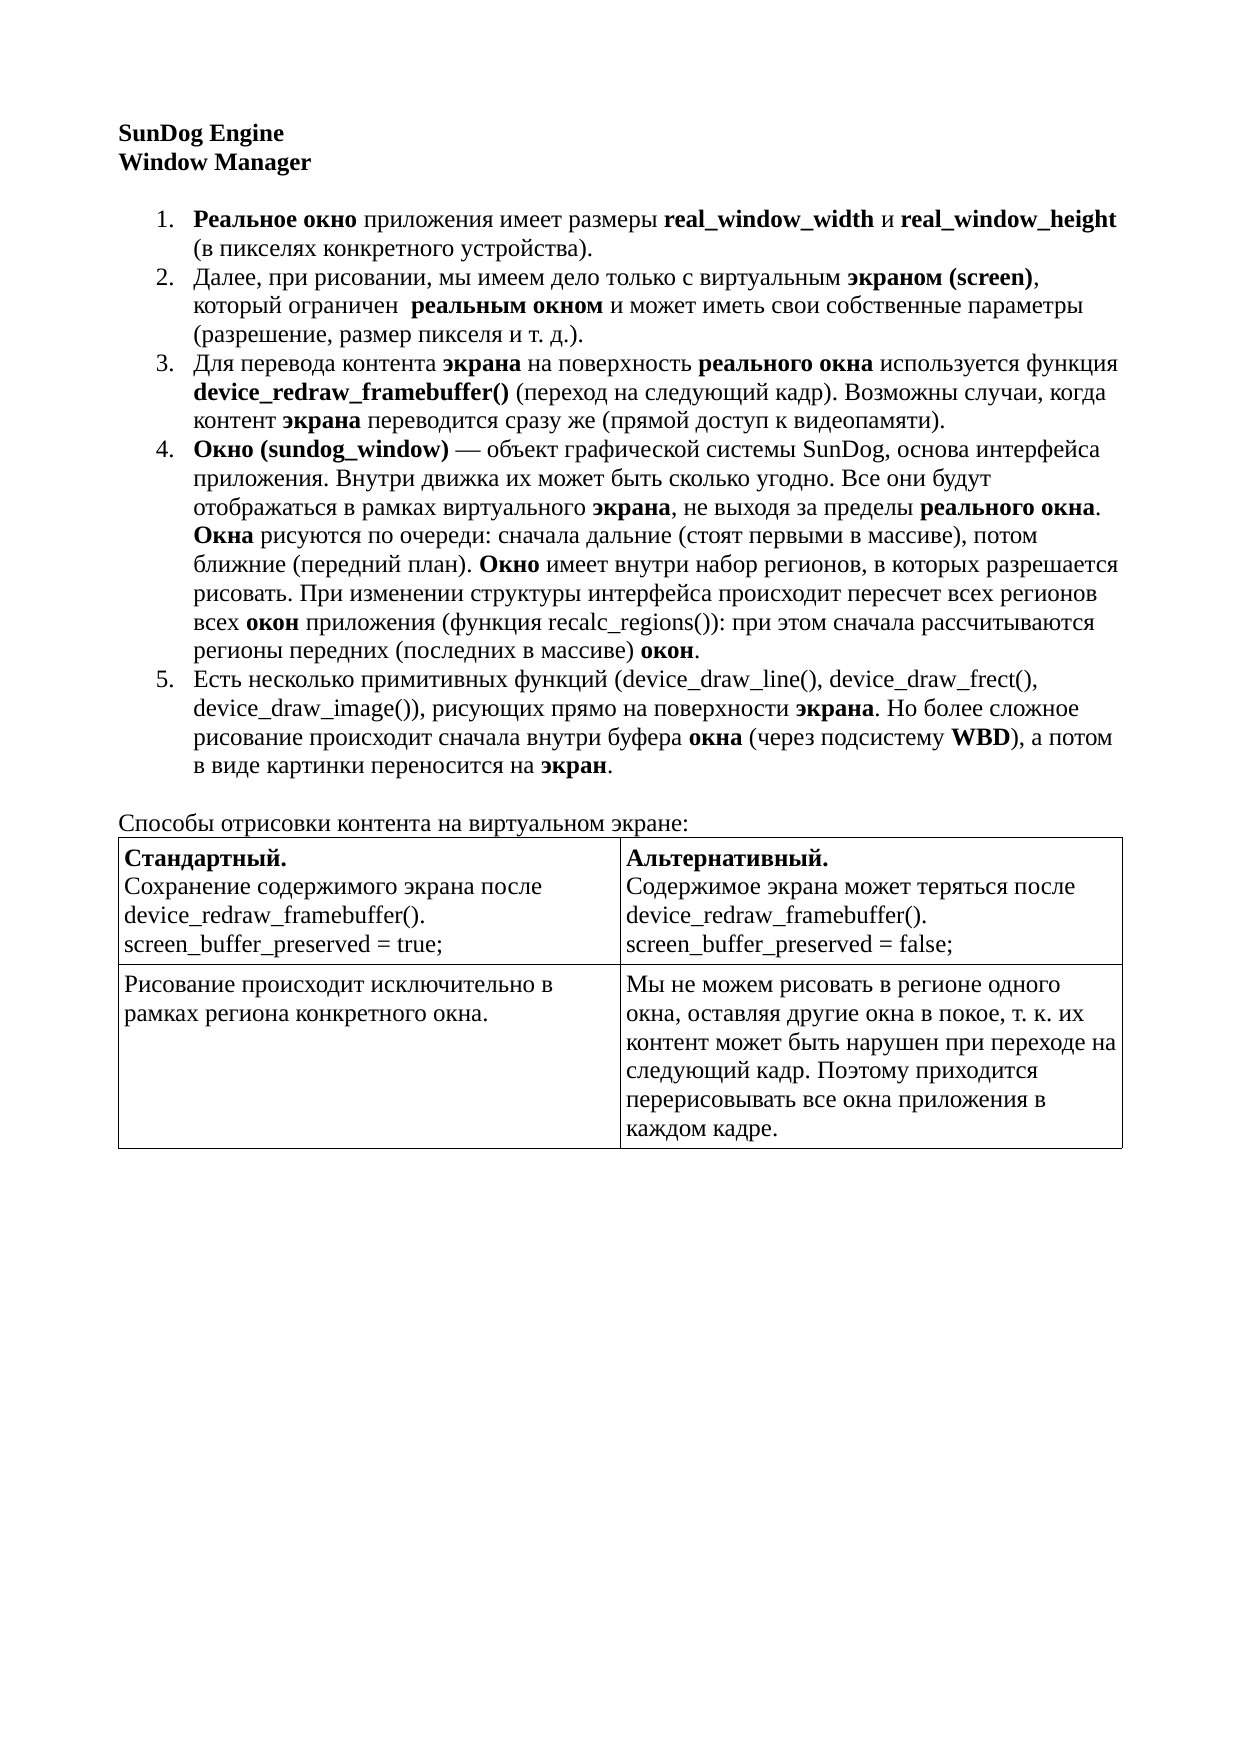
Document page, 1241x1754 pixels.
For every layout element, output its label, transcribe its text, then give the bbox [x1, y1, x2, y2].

list Есть несколько примитивных функций (device_draw_line(), device_draw_frect(), device_draw_image()), рисующих прямо на поверхности экрана. Но более сложное рисование происходит сначала внутри буфера окна (через подсистему WBD), а потом в виде картинки переносится на экран. [156, 664, 1122, 779]
table_cell Мы не можем рисовать в регионе одного окна, оставляя другие окна в покое, т. к. их контент может быть нарушен при переходе на следующий кадр. Поэтому приходится перерисовывать все окна приложения в каждом кадре. [621, 965, 1122, 1147]
table_header Альтернативный. Содержимое экрана может теряться после device_redraw_framebuffer(). screen_buffer_preserved = false; [621, 838, 1122, 963]
text SunDog Engine [118, 118, 1122, 147]
text Window Manager [118, 147, 1122, 176]
list Реальное окно приложения имеет размеры real_window_width и real_window_height (в пикселях конкретного устройства). [156, 204, 1122, 262]
list Далее, при рисовании, мы имеем дело только с виртуальным экраном (screen), который ограничен реальным окном и может иметь свои собственные параметры (разрешение, размер пикселя и т. д.). [156, 262, 1122, 348]
text Способы отрисовки контента на виртуальном экране: [118, 808, 1122, 837]
list Для перевода контента экрана на поверхность реального окна используется функция device_redraw_framebuffer() (переход на следующий кадр). Возможны случаи, когда контент экрана переводится сразу же (прямой доступ к видеопамяти). [156, 348, 1122, 434]
table_cell Рисование происходит исключительно в рамках региона конкретного окна. [119, 965, 620, 1147]
list Окно (sundog_window) — объект графической системы SunDog, основа интерфейса приложения. Внутри движка их может быть сколько угодно. Все они будут отображаться в рамках виртуального экрана, не выходя за пределы реального окна. Окна рисуются по очереди: сначала дальние (стоят первыми в массиве), потом ближние (передний план). Окно имеет внутри набор регионов, в которых разрешается рисовать. При изменении структуры интерфейса происходит пересчет всех регионов всех окон приложения (функция recalc_regions()): при этом сначала рассчитываются регионы передних (последних в массиве) окон. [156, 434, 1122, 664]
table_header Стандартный. Сохранение содержимого экрана после device_redraw_framebuffer(). screen_buffer_preserved = true; [119, 838, 620, 963]
